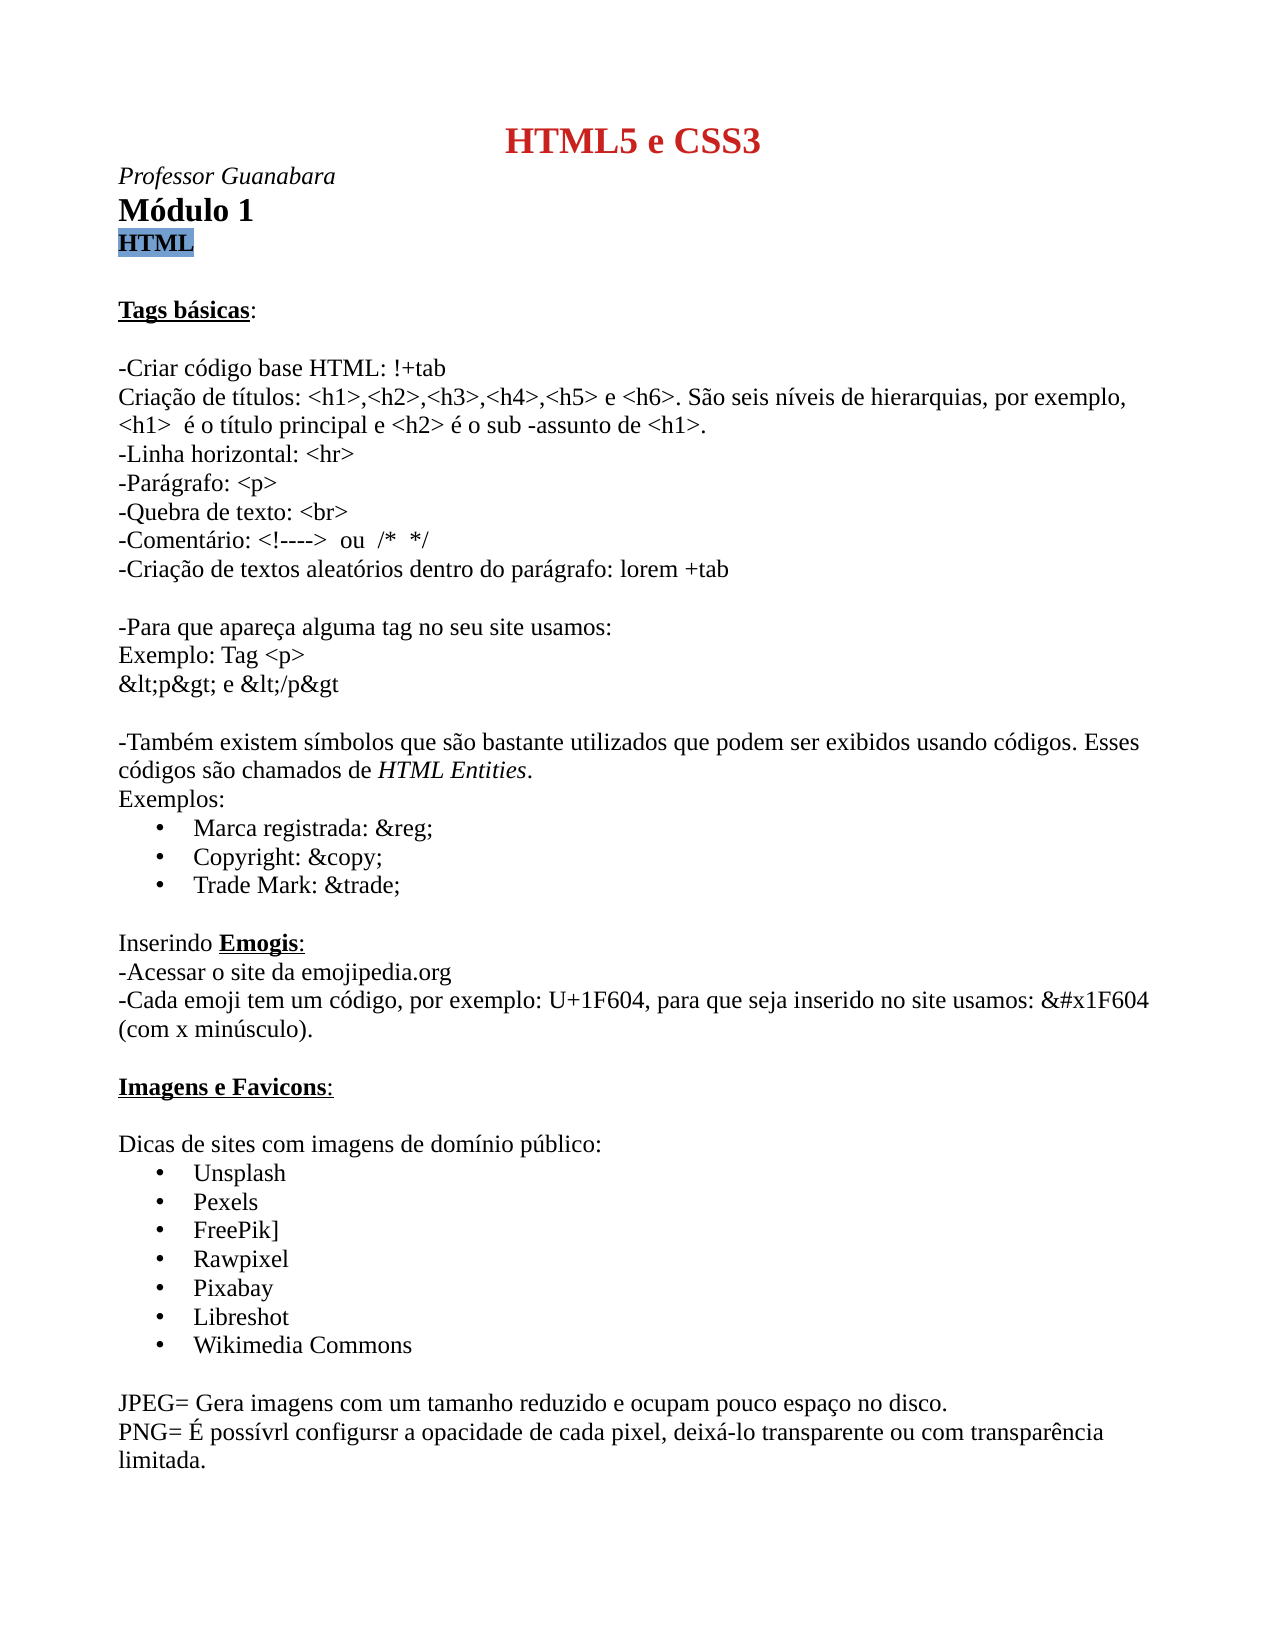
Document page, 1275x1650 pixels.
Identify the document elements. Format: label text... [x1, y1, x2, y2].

text Exemplos: [118, 784, 1157, 813]
text -Criar código base HTML: !+tab [118, 353, 1157, 382]
text Dicas de sites com imagens de domínio público: [118, 1129, 1157, 1158]
text -Parágrafo: <p> [118, 468, 1157, 497]
list Pexels [156, 1187, 1157, 1215]
text -Também existem símbolos que são bastante utilizados que podem ser exibidos usando códigos. Esses códigos são chamados de HTML Entities. [118, 727, 1157, 784]
text -Criação de textos aleatórios dentro do parágrafo: lorem +tab [118, 554, 1157, 583]
list FreePik] [156, 1215, 1157, 1244]
text -Cada emoji tem um código, por exemplo: U+1F604, para que seja inserido no site usamos: &#x1F604 (com x minúsculo). [118, 985, 1157, 1043]
text Imagens e Favicons: [118, 1072, 1157, 1100]
text Tags básicas: [118, 295, 1157, 324]
list Marca registrada: &reg; [156, 813, 1157, 842]
list Unsplash [156, 1158, 1157, 1187]
list Pixabay [156, 1273, 1157, 1302]
text -Acessar o site da emojipedia.org [118, 957, 1157, 985]
text Criação de títulos: <h1>,<h2>,<h3>,<h4>,<h5> e <h6>. São seis níveis de hierarquias, por exemplo, <h1> é o título principal e <h2> é o sub -assunto de <h1>. [118, 382, 1157, 439]
text -Quebra de texto: <br> [118, 497, 1157, 525]
text HTML [118, 228, 1157, 257]
list Trade Mark: &trade; [156, 870, 1157, 899]
list Rawpixel [156, 1244, 1157, 1273]
list Copyright: &copy; [156, 842, 1157, 870]
list Libreshot [156, 1302, 1157, 1330]
text Exemplo: Tag <p> &lt;p&gt; e &lt;/p&gt [118, 640, 1157, 698]
list Wikimedia Commons [156, 1330, 1157, 1359]
text -Comentário: <!----> ou /* */ [118, 525, 1157, 554]
text HTML5 e CSS3 [118, 118, 1157, 161]
text -Linha horizontal: <hr> [118, 439, 1157, 468]
text -Para que apareça alguma tag no seu site usamos: [118, 612, 1157, 640]
text Professor Guanabara [118, 161, 1157, 190]
text PNG= É possívrl configursr a opacidade de cada pixel, deixá-lo transparente ou com transparência limitada. [118, 1417, 1157, 1474]
text JPEG= Gera imagens com um tamanho reduzido e ocupam pouco espaço no disco. [118, 1388, 1157, 1417]
text Módulo 1 [118, 190, 1157, 228]
text Inserindo Emogis: [118, 928, 1157, 957]
